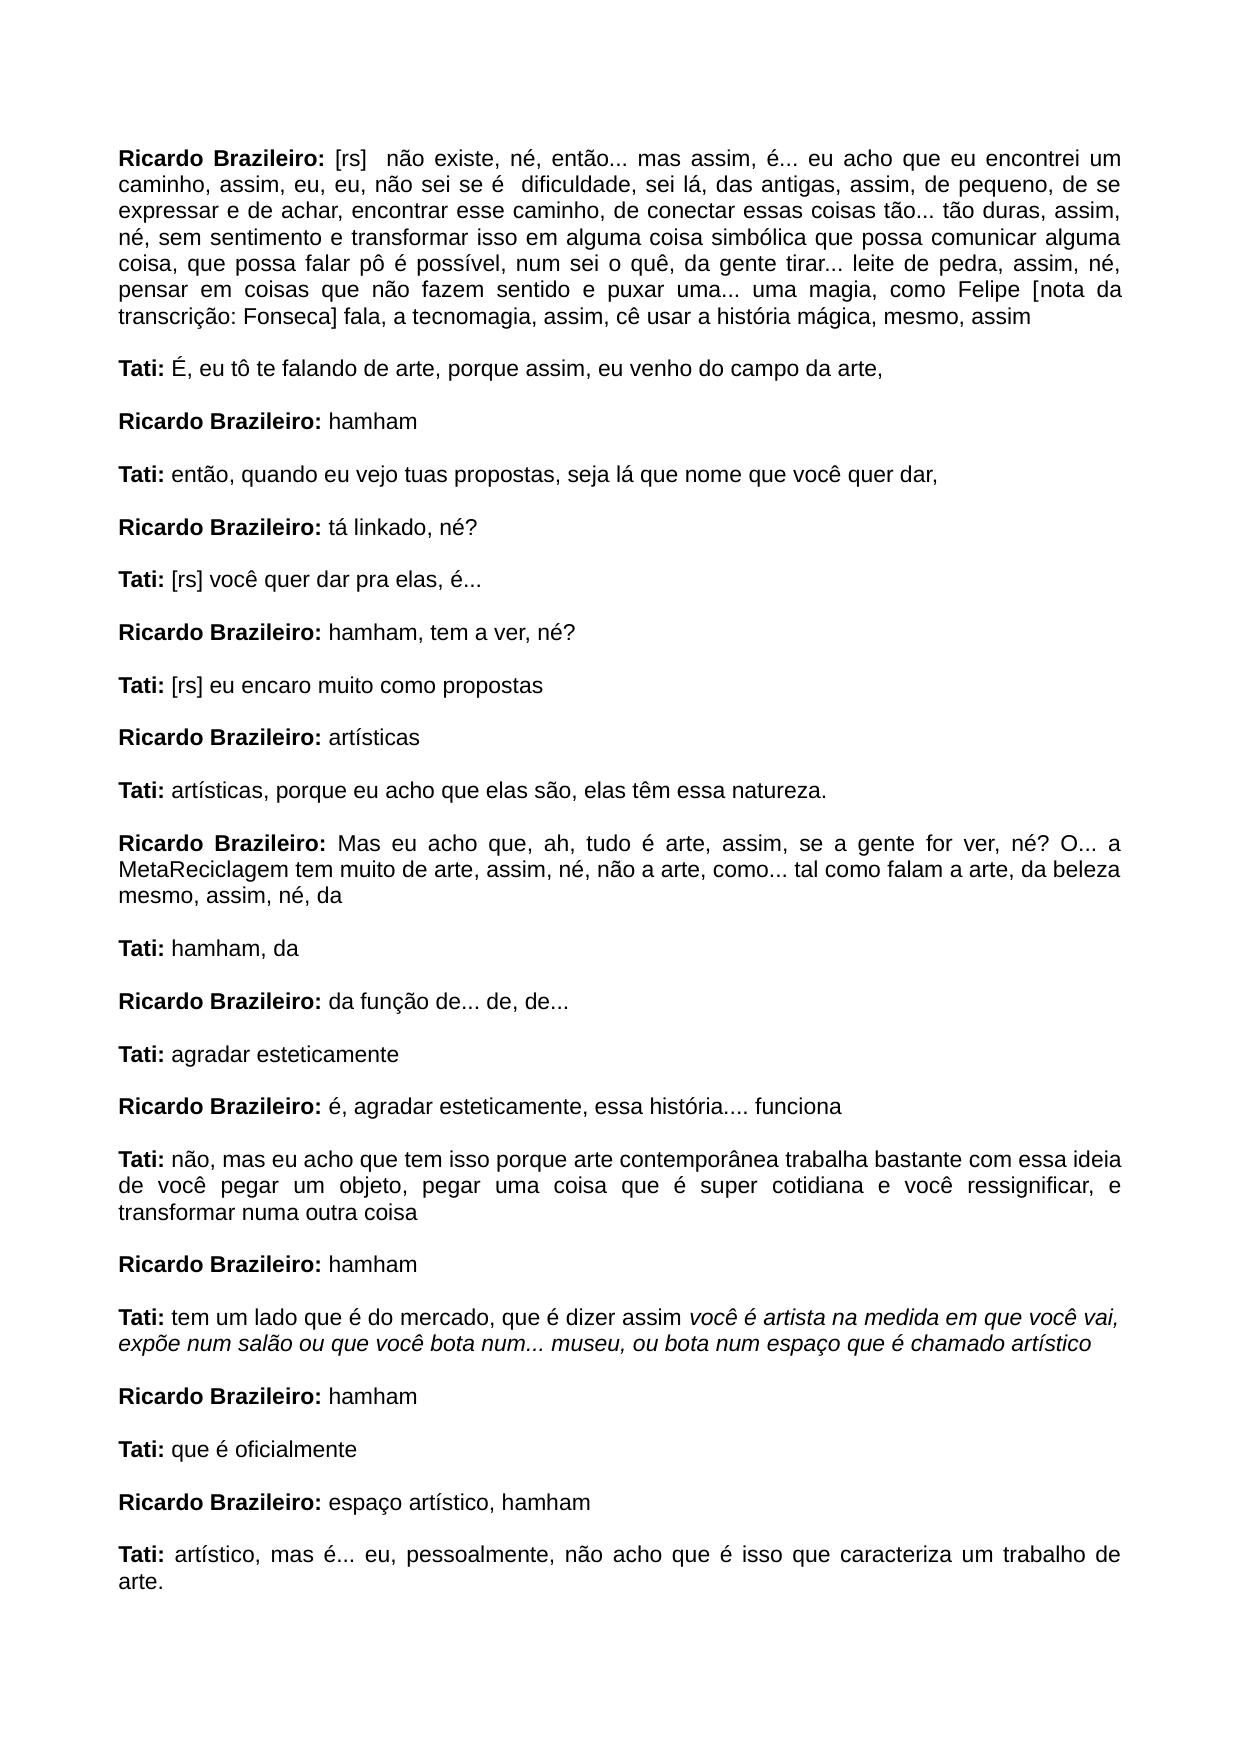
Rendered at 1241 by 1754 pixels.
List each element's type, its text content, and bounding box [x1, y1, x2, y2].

text Ricardo Brazileiro: tá linkado, né? [118, 513, 1122, 540]
text Tati: que é oficialmente [118, 1436, 1122, 1462]
text Tati: então, quando eu vejo tuas propostas, seja lá que nome que você quer dar, [118, 461, 1122, 487]
text Tati: [rs] você quer dar pra elas, é... [118, 566, 1122, 592]
text Tati: hamham, da [118, 935, 1122, 961]
text Ricardo Brazileiro: Mas eu acho que, ah, tudo é arte, assim, se a gente for ver, né? O... a MetaReciclagem tem muito de arte, assim, né, não a arte, como... tal como falam a arte, da beleza mesmo, assim, né, da [118, 830, 1122, 909]
text Ricardo Brazileiro: [rs] não existe, né, então... mas assim, é... eu acho que eu encontrei um caminho, assim, eu, eu, não sei se é dificuldade, sei lá, das antigas, assim, de pequeno, de se expressar e de achar, encontrar esse caminho, de conectar essas coisas tão... tão duras, assim, né, sem sentimento e transformar isso em alguma coisa simbólica que possa comunicar alguma coisa, que possa falar pô é possível, num sei o quê, da gente tirar... leite de pedra, assim, né, pensar em coisas que não fazem sentido e puxar uma... uma magia, como Felipe [nota da transcrição: Fonseca] fala, a tecnomagia, assim, cê usar a história mágica, mesmo, assim [118, 144, 1122, 329]
text Ricardo Brazileiro: espaço artístico, hamham [118, 1488, 1122, 1515]
text Tati: artístico, mas é... eu, pessoalmente, não acho que é isso que caracteriza um trabalho de arte. [118, 1541, 1122, 1594]
text Ricardo Brazileiro: hamham [118, 1251, 1122, 1278]
text Tati: artísticas, porque eu acho que elas são, elas têm essa natureza. [118, 777, 1122, 803]
text Tati: É, eu tô te falando de arte, porque assim, eu venho do campo da arte, [118, 355, 1122, 382]
text Ricardo Brazileiro: é, agradar esteticamente, essa história.... funciona [118, 1093, 1122, 1119]
text Tati: não, mas eu acho que tem isso porque arte contemporânea trabalha bastante com essa ideia de você pegar um objeto, pegar uma coisa que é super cotidiana e você ressignificar, e transformar numa outra coisa [118, 1146, 1122, 1225]
text Ricardo Brazileiro: hamham [118, 408, 1122, 434]
text Tati: agradar esteticamente [118, 1041, 1122, 1067]
text Tati: tem um lado que é do mercado, que é dizer assim você é artista na medida em que você vai, expõe num salão ou que você bota num... museu, ou bota num espaço que é chamado artístico [118, 1304, 1122, 1357]
text Ricardo Brazileiro: hamham [118, 1383, 1122, 1409]
text Ricardo Brazileiro: hamham, tem a ver, né? [118, 619, 1122, 645]
text Tati: [rs] eu encaro muito como propostas [118, 672, 1122, 698]
text Ricardo Brazileiro: da função de... de, de... [118, 988, 1122, 1014]
text Ricardo Brazileiro: artísticas [118, 724, 1122, 751]
